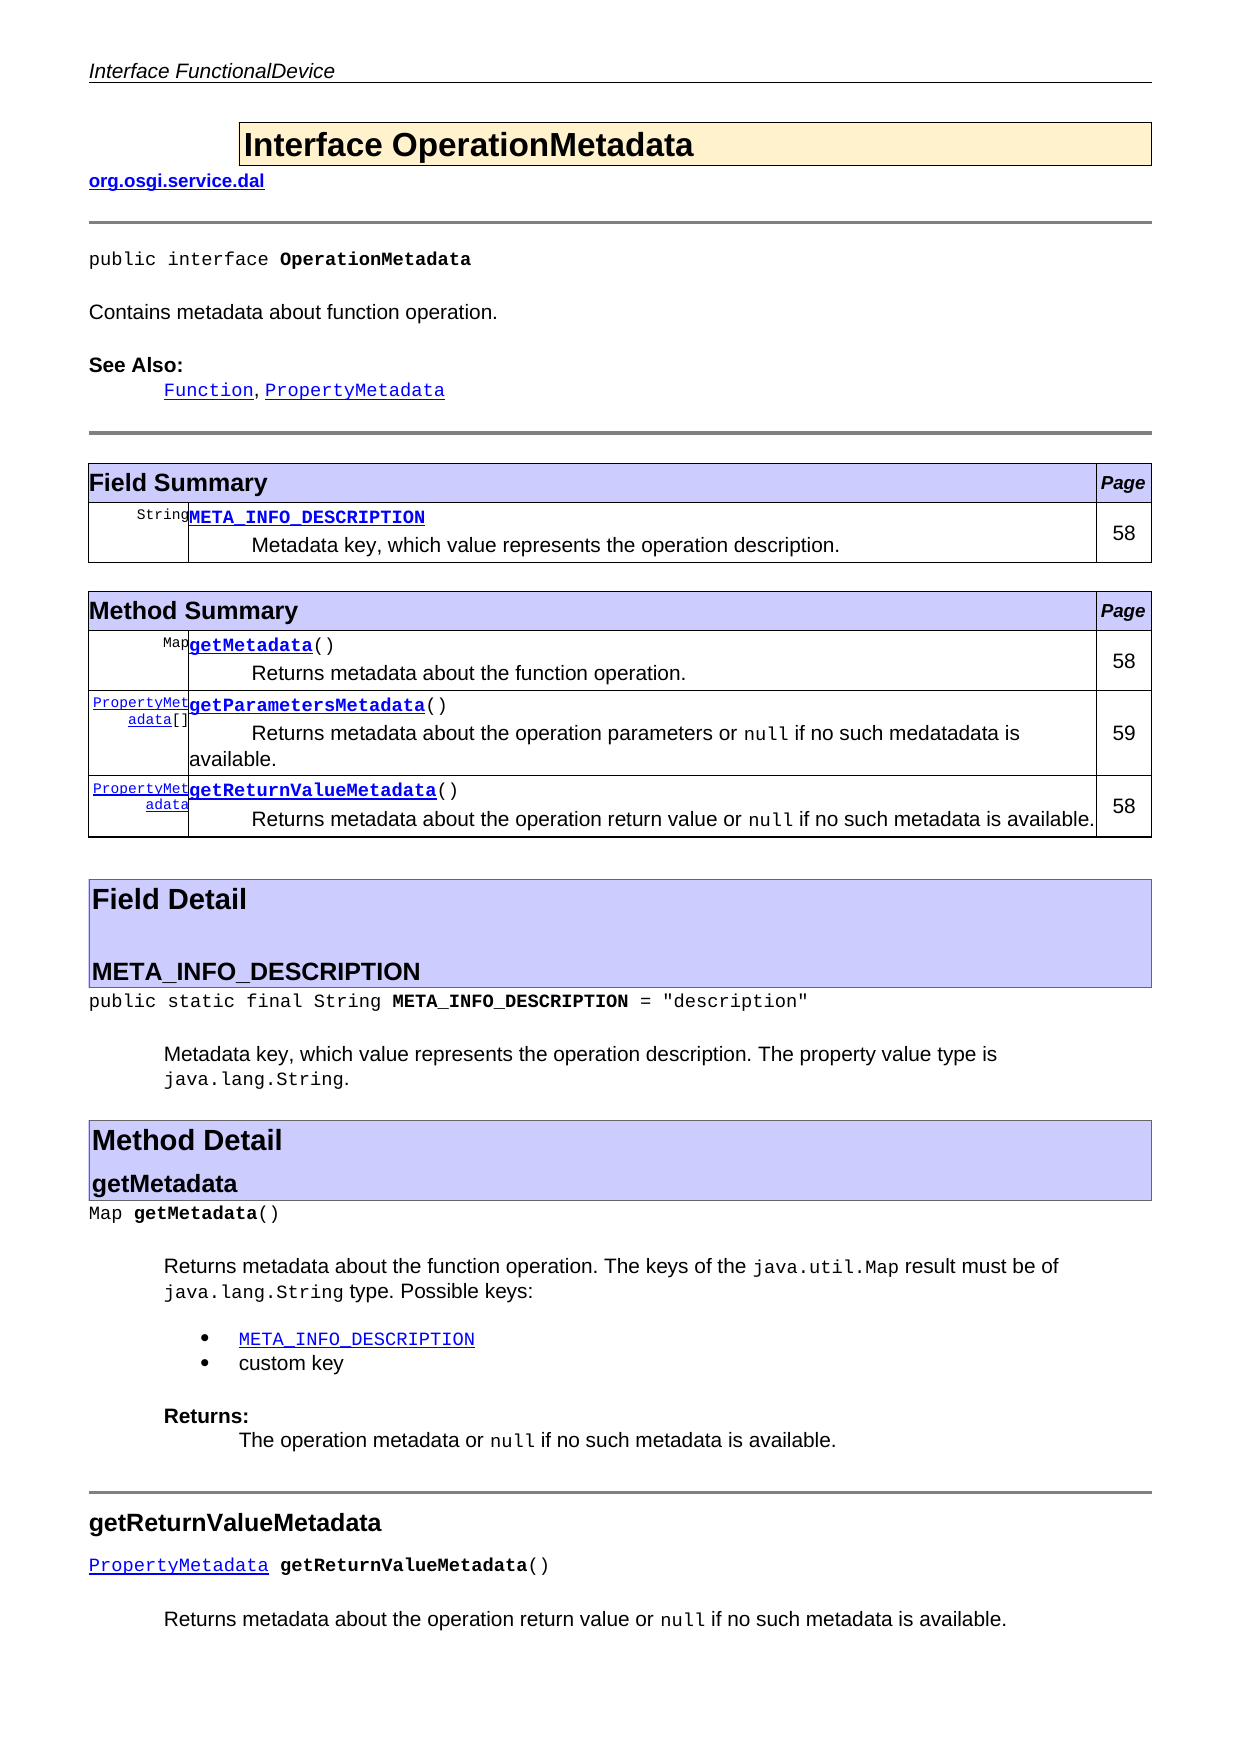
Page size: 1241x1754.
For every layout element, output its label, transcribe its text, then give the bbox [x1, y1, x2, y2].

text See Also: [88, 353, 1152, 377]
text PropertyMetadata getReturnValueMetadata() [88, 1556, 1152, 1577]
table_cell Map [89, 631, 188, 690]
table_cell getReturnValueMetadata() Returns metadata about the operation return value or null if no such metadata is available. [189, 776, 1096, 836]
subtitle Field Detail [90, 880, 1151, 915]
table_cell PropertyMetadata [89, 776, 188, 836]
table_header Page [1097, 464, 1151, 502]
list META_INFO_DESCRIPTION [201, 1329, 1152, 1351]
subtitle Method Detail [90, 1121, 1151, 1157]
subtitle Interface OperationMetadata [240, 123, 1151, 165]
table_cell getMetadata() Returns metadata about the function operation. [189, 631, 1096, 690]
table_cell 58 [1097, 503, 1151, 562]
table_cell getParametersMetadata() Returns metadata about the operation parameters or null if no such medatadata is available. [189, 691, 1096, 775]
table_cell META_INFO_DESCRIPTION Metadata key, which value represents the operation description. [189, 503, 1096, 562]
subtitle META_INFO_DESCRIPTION [90, 953, 1151, 987]
table_header Page [1097, 592, 1151, 630]
text Map getMetadata() [88, 1204, 1152, 1225]
table_cell 58 [1097, 776, 1151, 836]
table_header Field Summary [89, 464, 1096, 502]
text Metadata key, which value represents the operation description. The property value type is java.lang.String. [163, 1042, 1152, 1091]
text The operation metadata or null if no such metadata is available. [238, 1428, 1152, 1453]
subtitle getMetadata [90, 1166, 1151, 1200]
table_cell 59 [1097, 691, 1151, 775]
table_cell PropertyMetadata[] [89, 691, 188, 775]
text public static final String META_INFO_DESCRIPTION = "description" [88, 991, 1152, 1013]
text Returns metadata about the operation return value or null if no such metadata is available. [163, 1606, 1152, 1632]
table_header Method Summary [89, 592, 1096, 630]
text public interface OperationMetadata [88, 250, 1152, 271]
text org.osgi.service.dal [88, 170, 1152, 191]
table_cell String [89, 503, 188, 562]
text Returns metadata about the function operation. The keys of the java.util.Map result must be of java.lang.String type. Possible keys: [163, 1254, 1152, 1304]
text Contains metadata about function operation. [88, 300, 1152, 324]
text Function, PropertyMetadata [163, 377, 1152, 402]
table_cell 58 [1097, 631, 1151, 690]
text Returns: [163, 1404, 1152, 1428]
list custom key [201, 1351, 1152, 1375]
